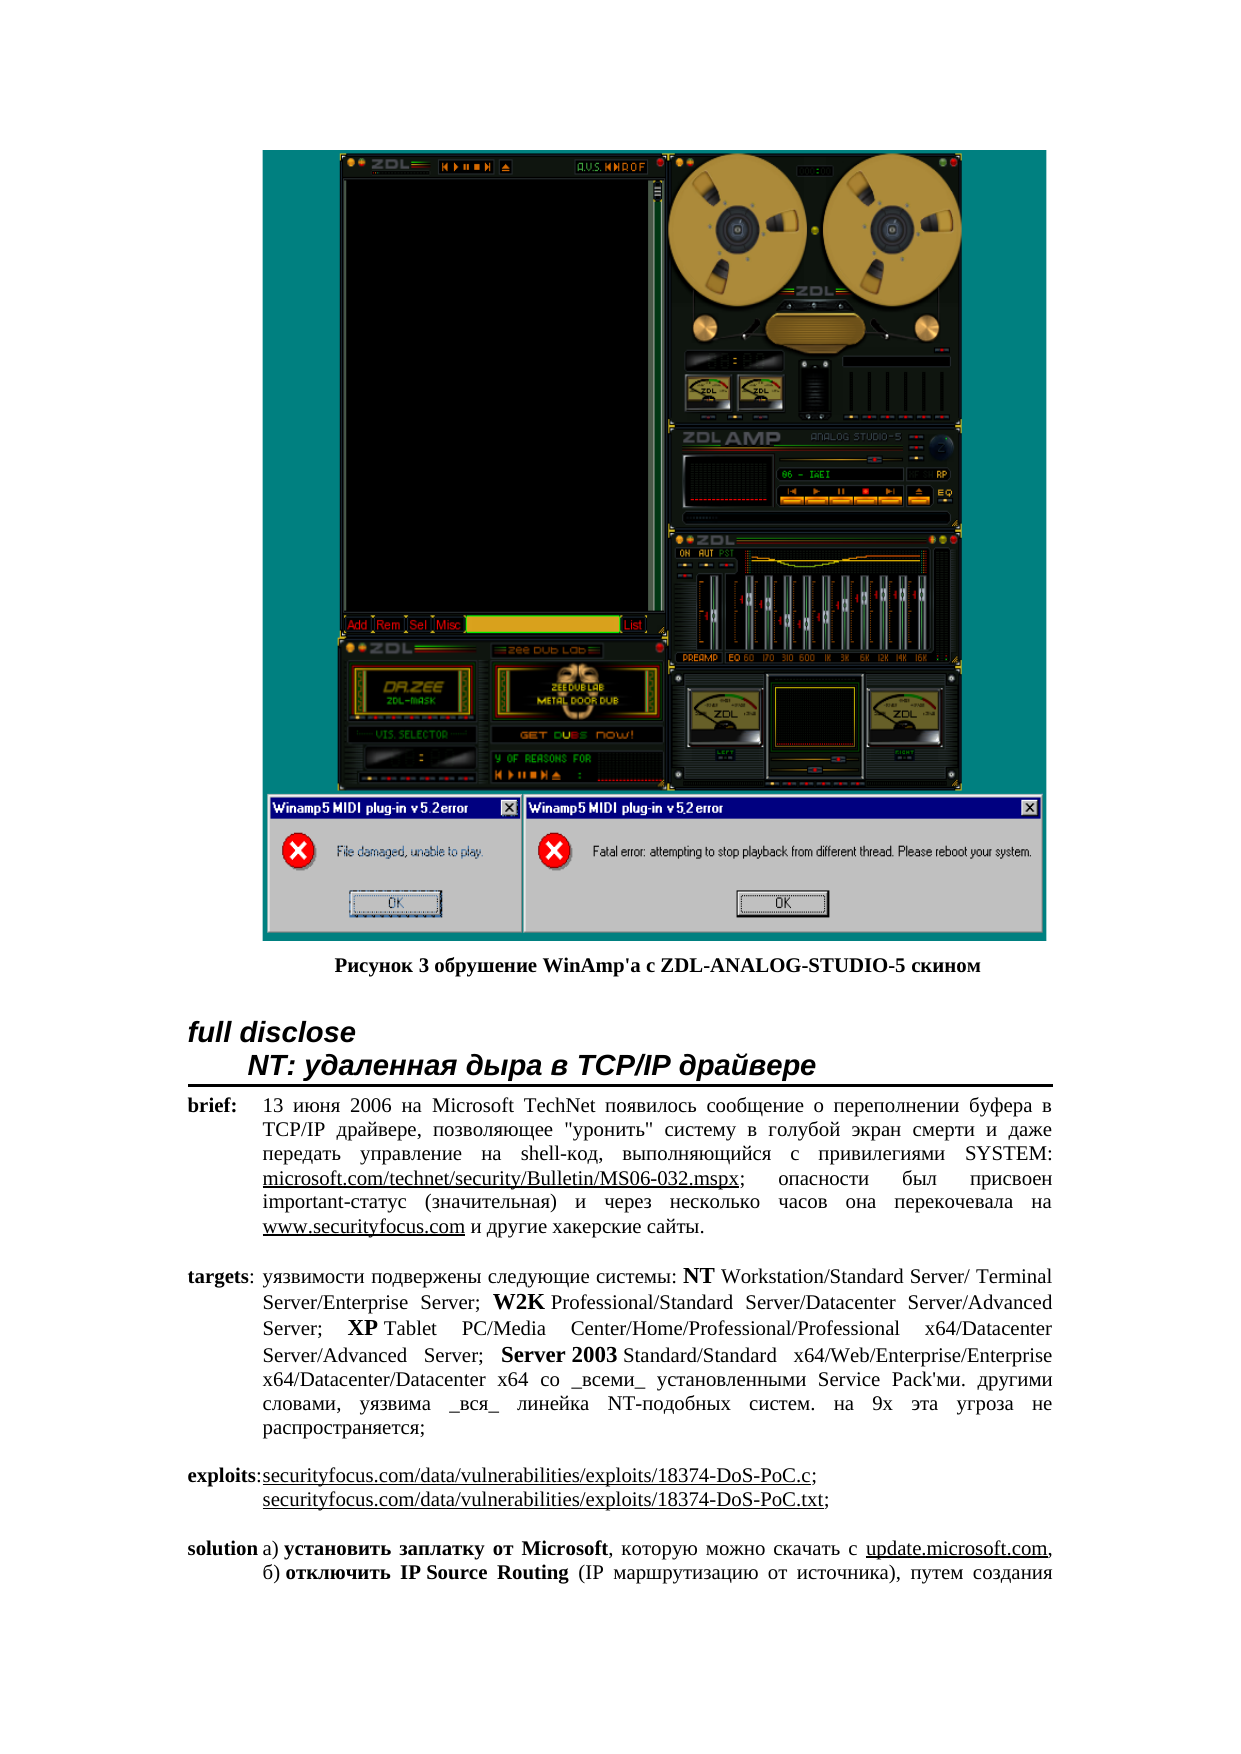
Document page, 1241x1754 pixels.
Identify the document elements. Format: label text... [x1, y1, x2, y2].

text exploits: securityfocus.com/data/vulnerabilities/exploits/18374-DoS-PoC.c; [187, 1463, 1053, 1487]
text securityfocus.com/data/vulnerabilities/exploits/18374-DoS-PoC.txt; [262, 1487, 1053, 1511]
subtitle full disclose NT: удаленная дыра в TCP/IP драйвере [187, 1015, 1053, 1087]
text brief: 13 июня 2006 на Microsoft TechNet появилось сообщение о переполнении буфера в TCP/IP драйвере, позволяющее "уронить" систему в голубой экран смерти и даже передать управление на shell-код, выполняющийся с привилегиями SYSTEM: microsoft.com/technet/security/Bulletin/MS06-032.mspx; опасности был присвоен important-статус (значительная) и через несколько часов она перекочевала на www.securityfocus.com и другие хакерские сайты. [187, 1093, 1053, 1238]
text Рисунок 3 обрушение WinAmp'а c ZDL-ANALOG-STUDIO-5 скином [187, 953, 1053, 977]
picture [262, 150, 1047, 941]
text targets: уязвимости подвержены следующие системы: NT Workstation/Standard Server/ Terminal Server/Enterprise Server; W2K Professional/Standard Server/Datacenter Server/Advanced Server; XP Tablet PC/Media Center/Home/Professional/Professional x64/Datacenter Server/Advanced Server; Server 2003 Standard/Standard x64/Web/Enterprise/Enterprise x64/Datacenter/Datacenter x64 со _всеми_ установленными Service Pack'ми. другими словами, уязвима _вся_ линейка NT-подобных систем. на 9x эта угроза не распространяется; [187, 1262, 1053, 1439]
text solution а) установить заплатку от Microsoft, которую можно скачать с update.microsoft.com, б) отключить IP Source Routing (IP маршрутизацию от источника), путем создания [187, 1536, 1053, 1584]
